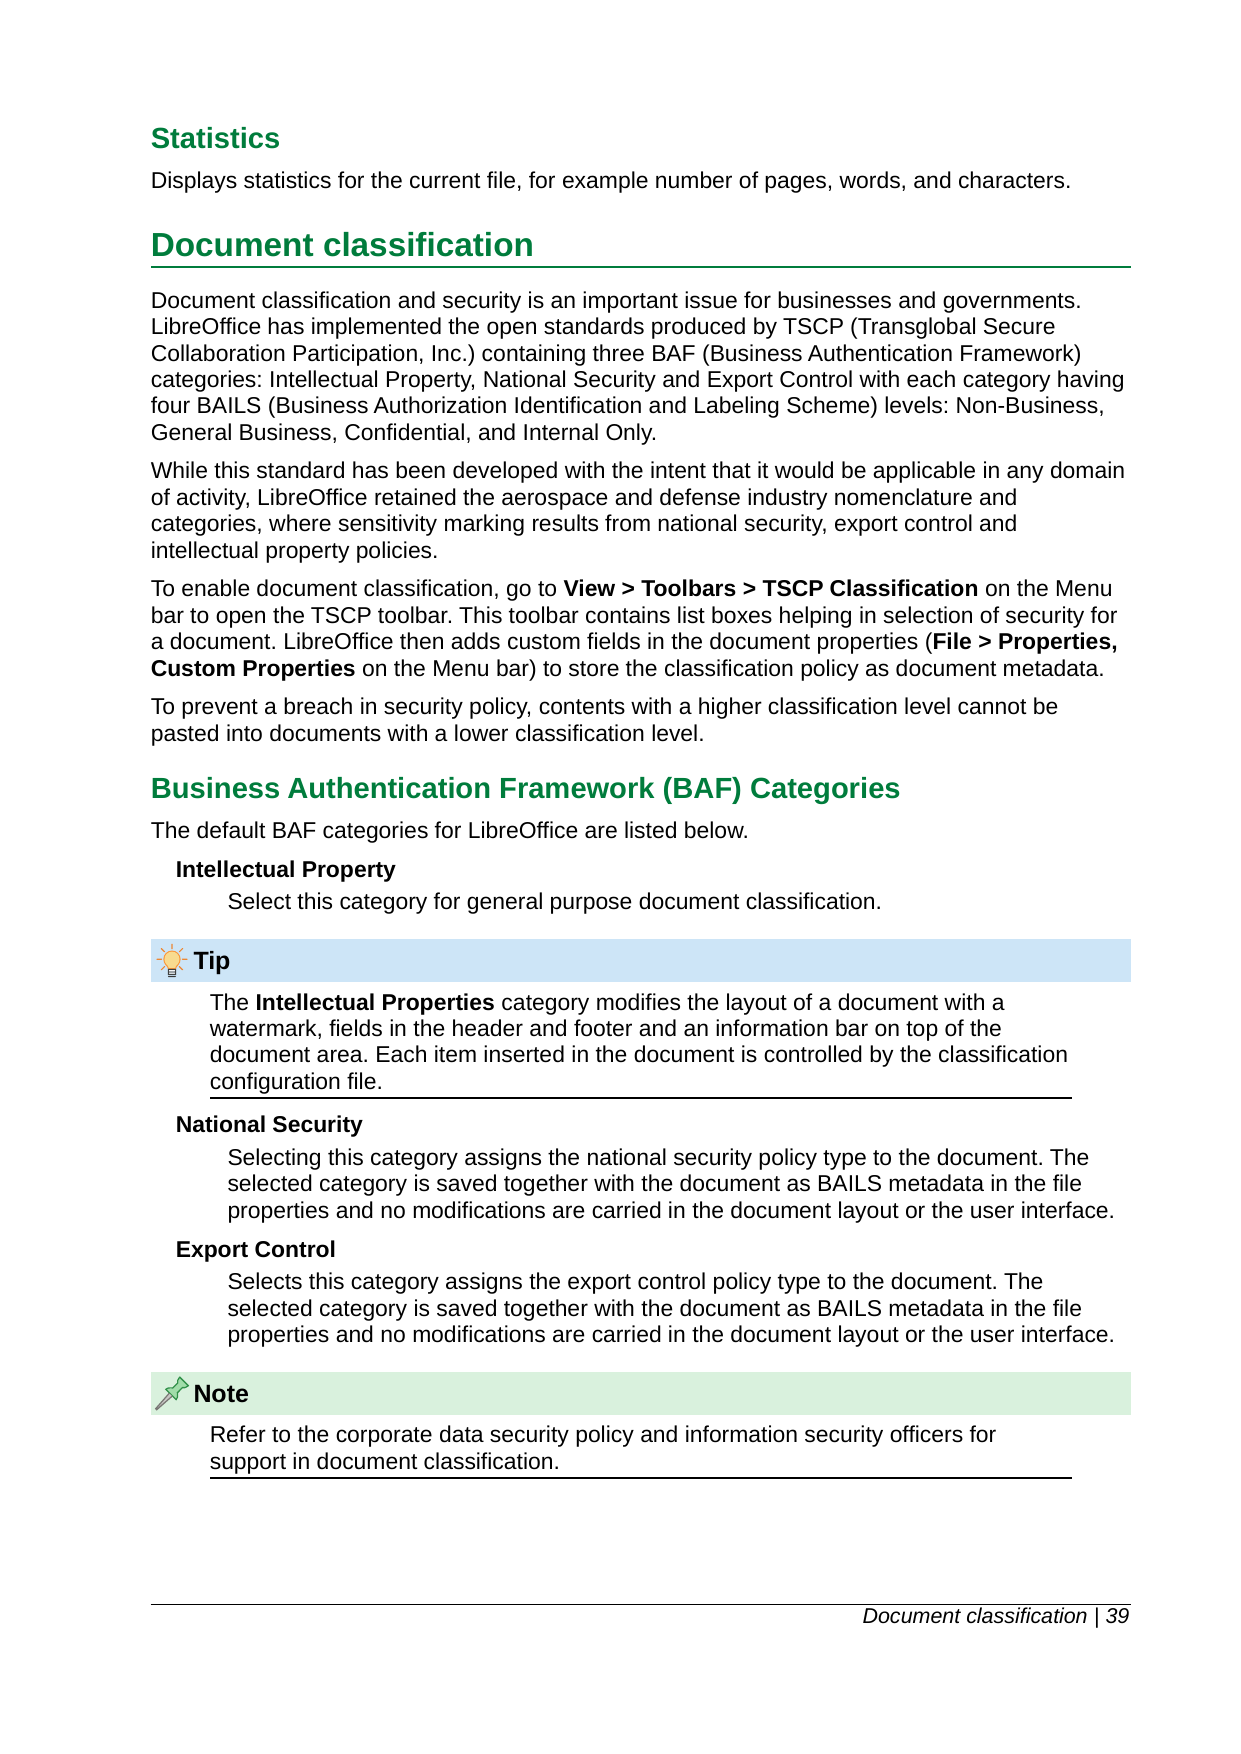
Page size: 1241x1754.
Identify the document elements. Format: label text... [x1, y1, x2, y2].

text Selecting this category assigns the national security policy type to the document. The selected category is saved together with the document as BAILS metadata in the file properties and no modifications are carried in the document layout or the user interface. [227, 1144, 1131, 1223]
text Intellectual Property [176, 856, 1131, 882]
text National Security [176, 1111, 1131, 1138]
subtitle Tip [151, 939, 1131, 982]
text To prevent a breach in security policy, contents with a higher classification level cannot be pasted into documents with a lower classification level. [151, 693, 1131, 746]
text Selects this category assigns the export control policy type to the document. The selected category is saved together with the document as BAILS metadata in the file properties and no modifications are carried in the document layout or the user interface. [227, 1268, 1131, 1347]
list The default BAF categories for LibreOffice are listed below. [151, 817, 1131, 843]
text Document classification and security is an important issue for businesses and governments. LibreOffice has implemented the open standards produced by TSCP (Transglobal Secure Collaboration Participation, Inc.) containing three BAF (Business Authentication Framework) categories: Intellectual Property, National Security and Export Control with each category having four BAILS (Business Authorization Identification and Labeling Scheme) levels: Non-Business, General Business, Confidential, and Internal Only. [151, 287, 1131, 445]
text Refer to the corporate data security policy and information security officers for support in document classification. [209, 1421, 1072, 1479]
subtitle Statistics [151, 121, 1131, 154]
text Export Control [176, 1236, 1131, 1262]
text The Intellectual Properties category modifies the layout of a document with a watermark, fields in the header and footer and an information bar on top of the document area. Each item inserted in the document is controlled by the classification configuration file. [209, 988, 1072, 1099]
text Select this category for general purpose document classification. [227, 888, 1131, 914]
subtitle Note [151, 1372, 1131, 1415]
subtitle Document classification [151, 224, 1131, 266]
text While this standard has been developed with the intent that it would be applicable in any domain of activity, LibreOffice retained the aerospace and defense industry nomenclature and categories, where sensitivity marking results from national security, export control and intellectual property policies. [151, 457, 1131, 563]
text To enable document classification, go to View > Toolbars > TSCP Classification on the Menu bar to open the TSCP toolbar. This toolbar contains list boxes helping in selection of security for a document. LibreOffice then adds custom fields in the document properties (File > Properties, Custom Properties on the Menu bar) to store the classification policy as document metadata. [151, 575, 1131, 681]
subtitle Business Authentication Framework (BAF) Categories [151, 771, 1131, 804]
text Displays statistics for the current file, for example number of pages, words, and characters. [151, 167, 1131, 193]
